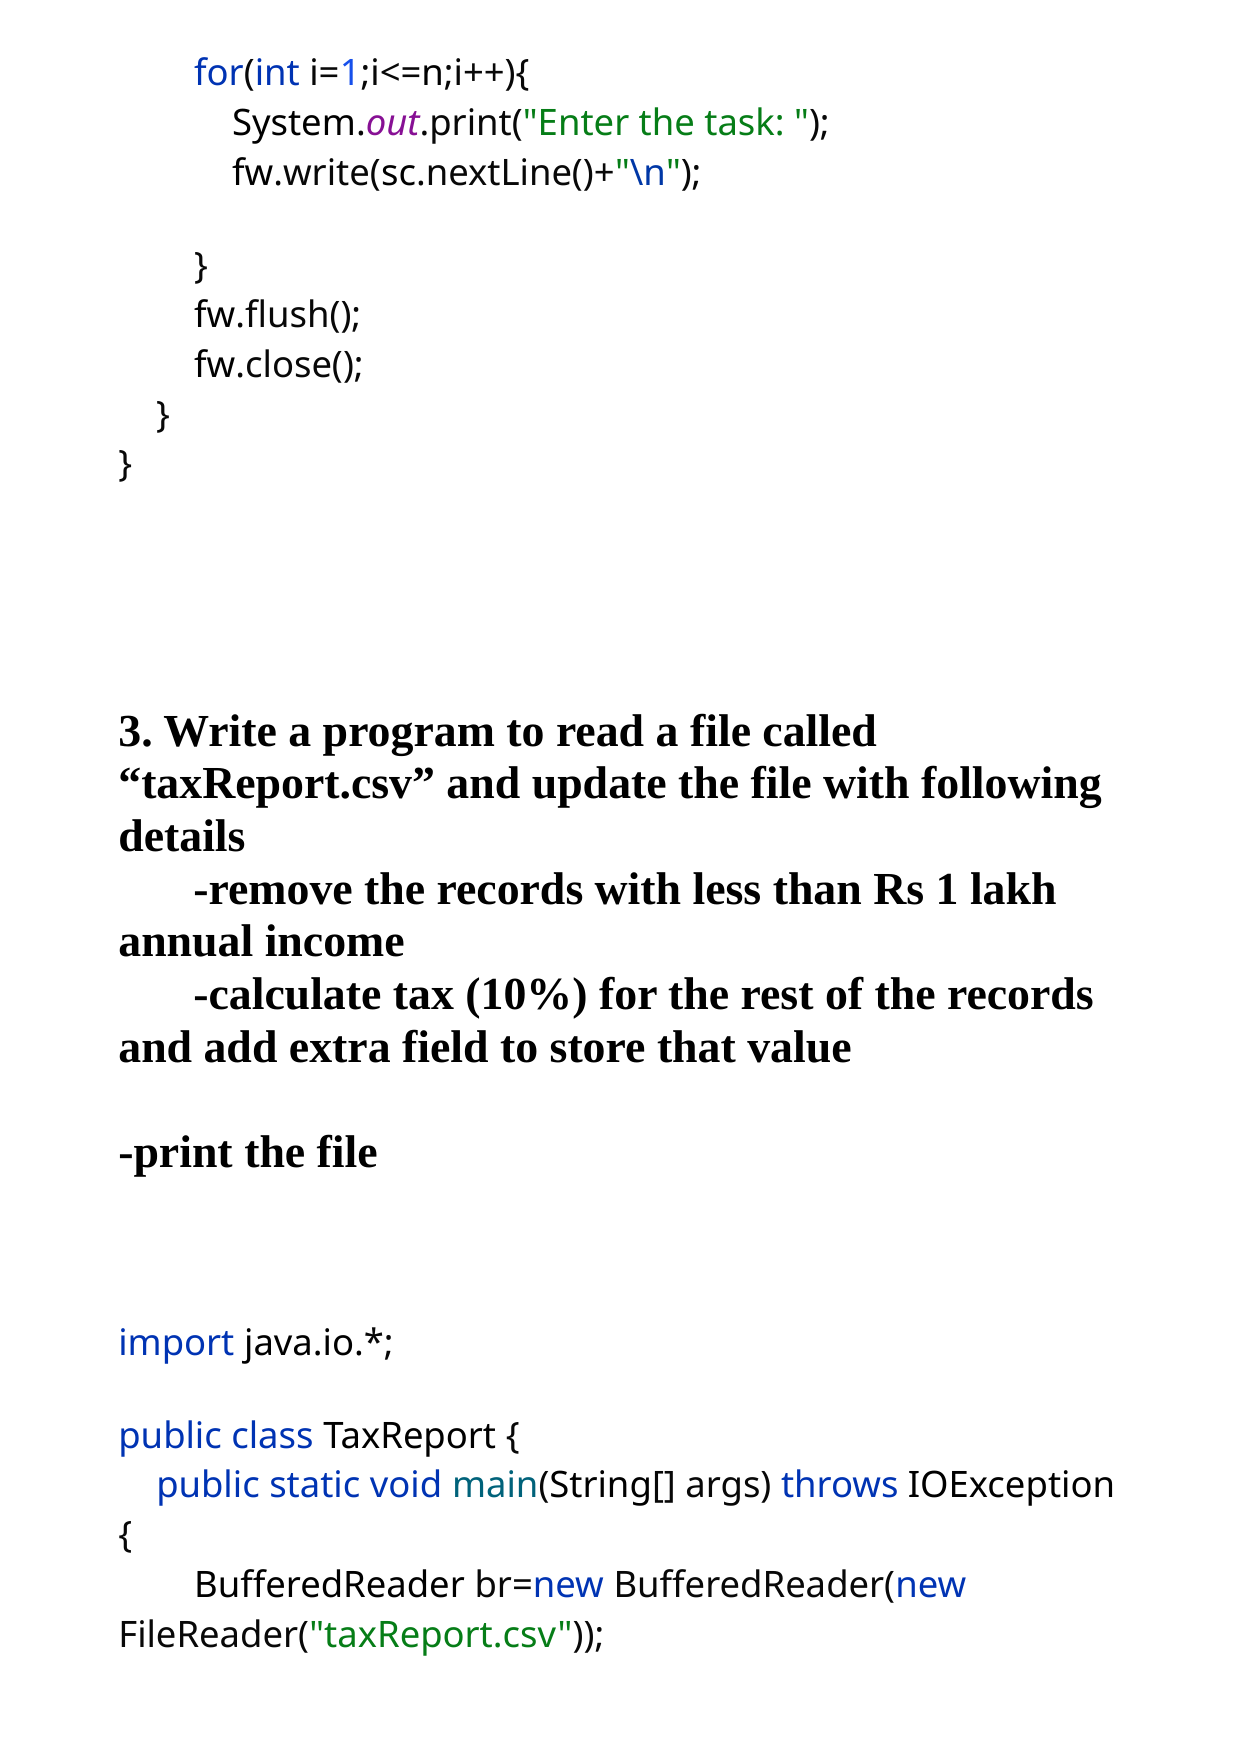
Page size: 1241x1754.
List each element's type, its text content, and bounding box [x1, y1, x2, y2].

text -calculate tax (10%) for the rest of the records and add extra field to store that value [118, 967, 1122, 1072]
text for(int i=1;i<=n;i++){ System.out.print("Enter the task: "); fw.write(sc.nextLine()+"\n"); } fw.flush(); fw.close(); } } [118, 47, 1122, 531]
text -print the file [118, 1125, 1122, 1177]
text 3. Write a program to read a file called “taxReport.csv” and update the file with following details [118, 703, 1122, 861]
text -remove the records with less than Rs 1 lakh annual income [118, 861, 1122, 967]
text import java.io.*; public class TaxReport { public static void main(String[] args) throws IOException { BufferedReader br=new BufferedReader(new FileReader("taxReport.csv")); [118, 1316, 1122, 1658]
